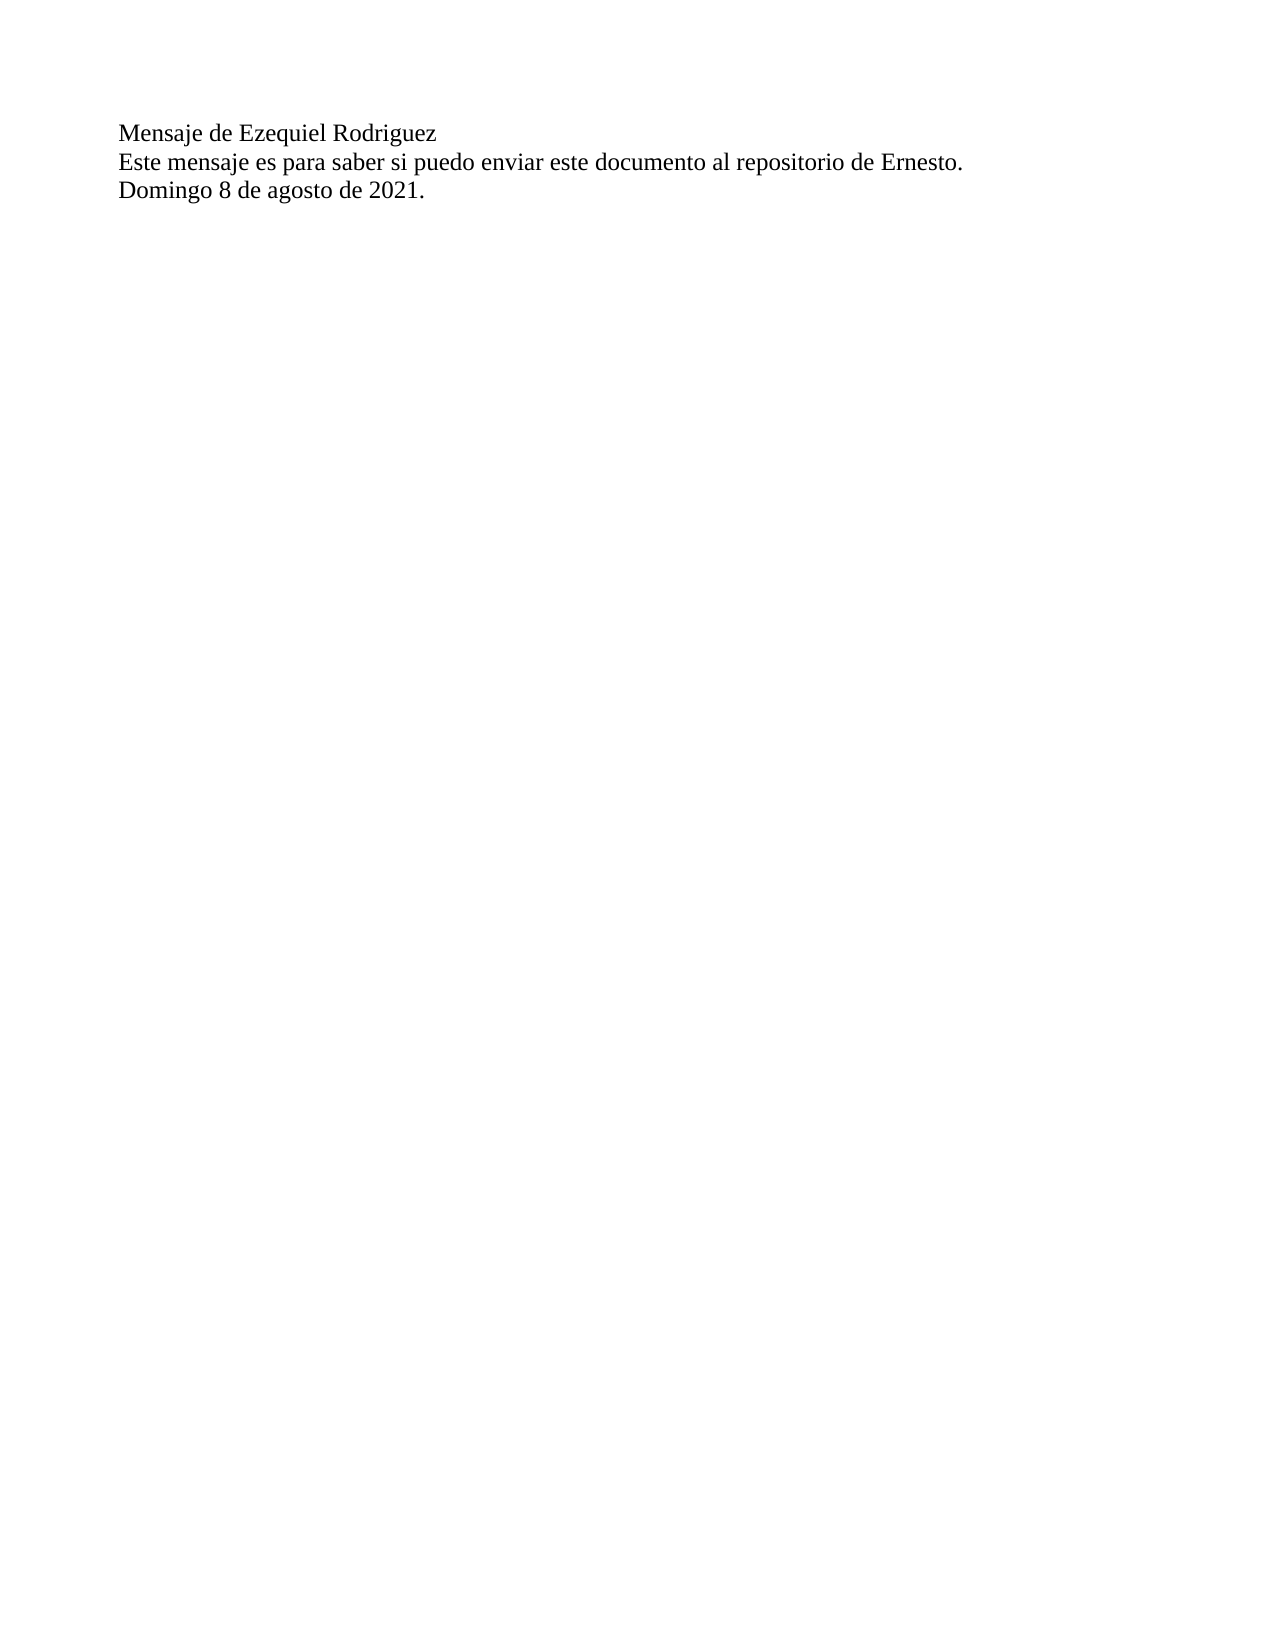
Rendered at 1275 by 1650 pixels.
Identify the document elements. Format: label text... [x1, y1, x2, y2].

text Este mensaje es para saber si puedo enviar este documento al repositorio de Ernesto. [118, 147, 1157, 176]
text Mensaje de Ezequiel Rodriguez [118, 118, 1157, 147]
text Domingo 8 de agosto de 2021. [118, 176, 1157, 204]
